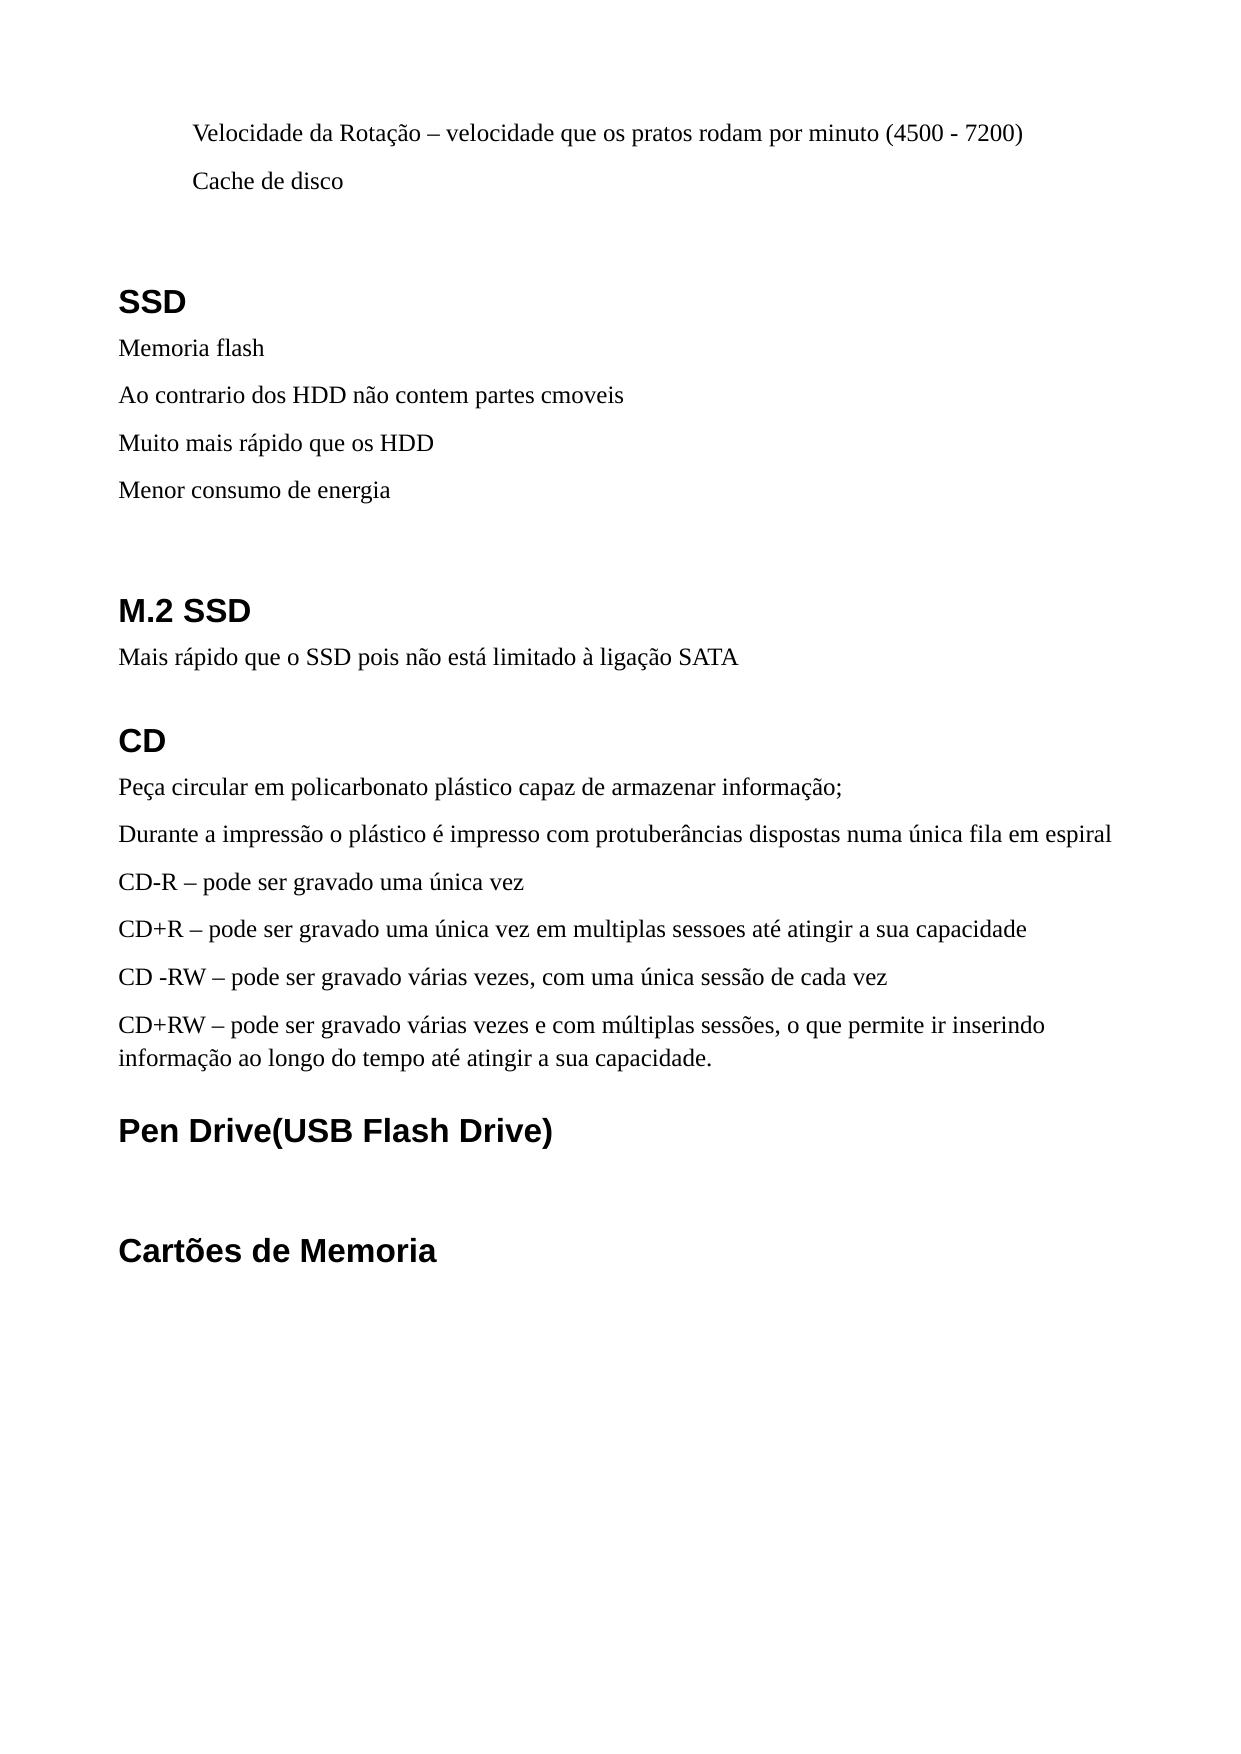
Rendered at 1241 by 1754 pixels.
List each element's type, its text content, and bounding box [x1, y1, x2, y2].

text Durante a impressão o plástico é impresso com protuberâncias dispostas numa única fila em espiral [118, 819, 1122, 848]
text Menor consumo de energia [118, 476, 1122, 504]
text CD+RW – pode ser gravado várias vezes e com múltiplas sessões, o que permite ir inserindo informação ao longo do tempo até atingir a sua capacidade. [118, 1010, 1122, 1072]
text Ao contrario dos HDD não contem partes cmoveis [118, 380, 1122, 409]
subtitle Pen Drive(USB Flash Drive) [118, 1111, 1122, 1150]
text Cache de disco [118, 166, 1122, 194]
text CD-R – pode ser gravado uma única vez [118, 867, 1122, 896]
text CD+R – pode ser gravado uma única vez em multiplas sessoes até atingir a sua capacidade [118, 914, 1122, 943]
subtitle M.2 SSD [118, 592, 1122, 630]
text Mais rápido que o SSD pois não está limitado à ligação SATA [118, 642, 1122, 671]
subtitle Cartões de Memoria [118, 1231, 1122, 1269]
text Memoria flash [118, 333, 1122, 361]
text Velocidade da Rotação – velocidade que os pratos rodam por minuto (4500 - 7200) [118, 118, 1122, 147]
text Muito mais rápido que os HDD [118, 428, 1122, 457]
text Peça circular em policarbonato plástico capaz de armazenar informação; [118, 772, 1122, 801]
subtitle CD [118, 721, 1122, 759]
subtitle SSD [118, 282, 1122, 320]
text CD -RW – pode ser gravado várias vezes, com uma única sessão de cada vez [118, 962, 1122, 991]
